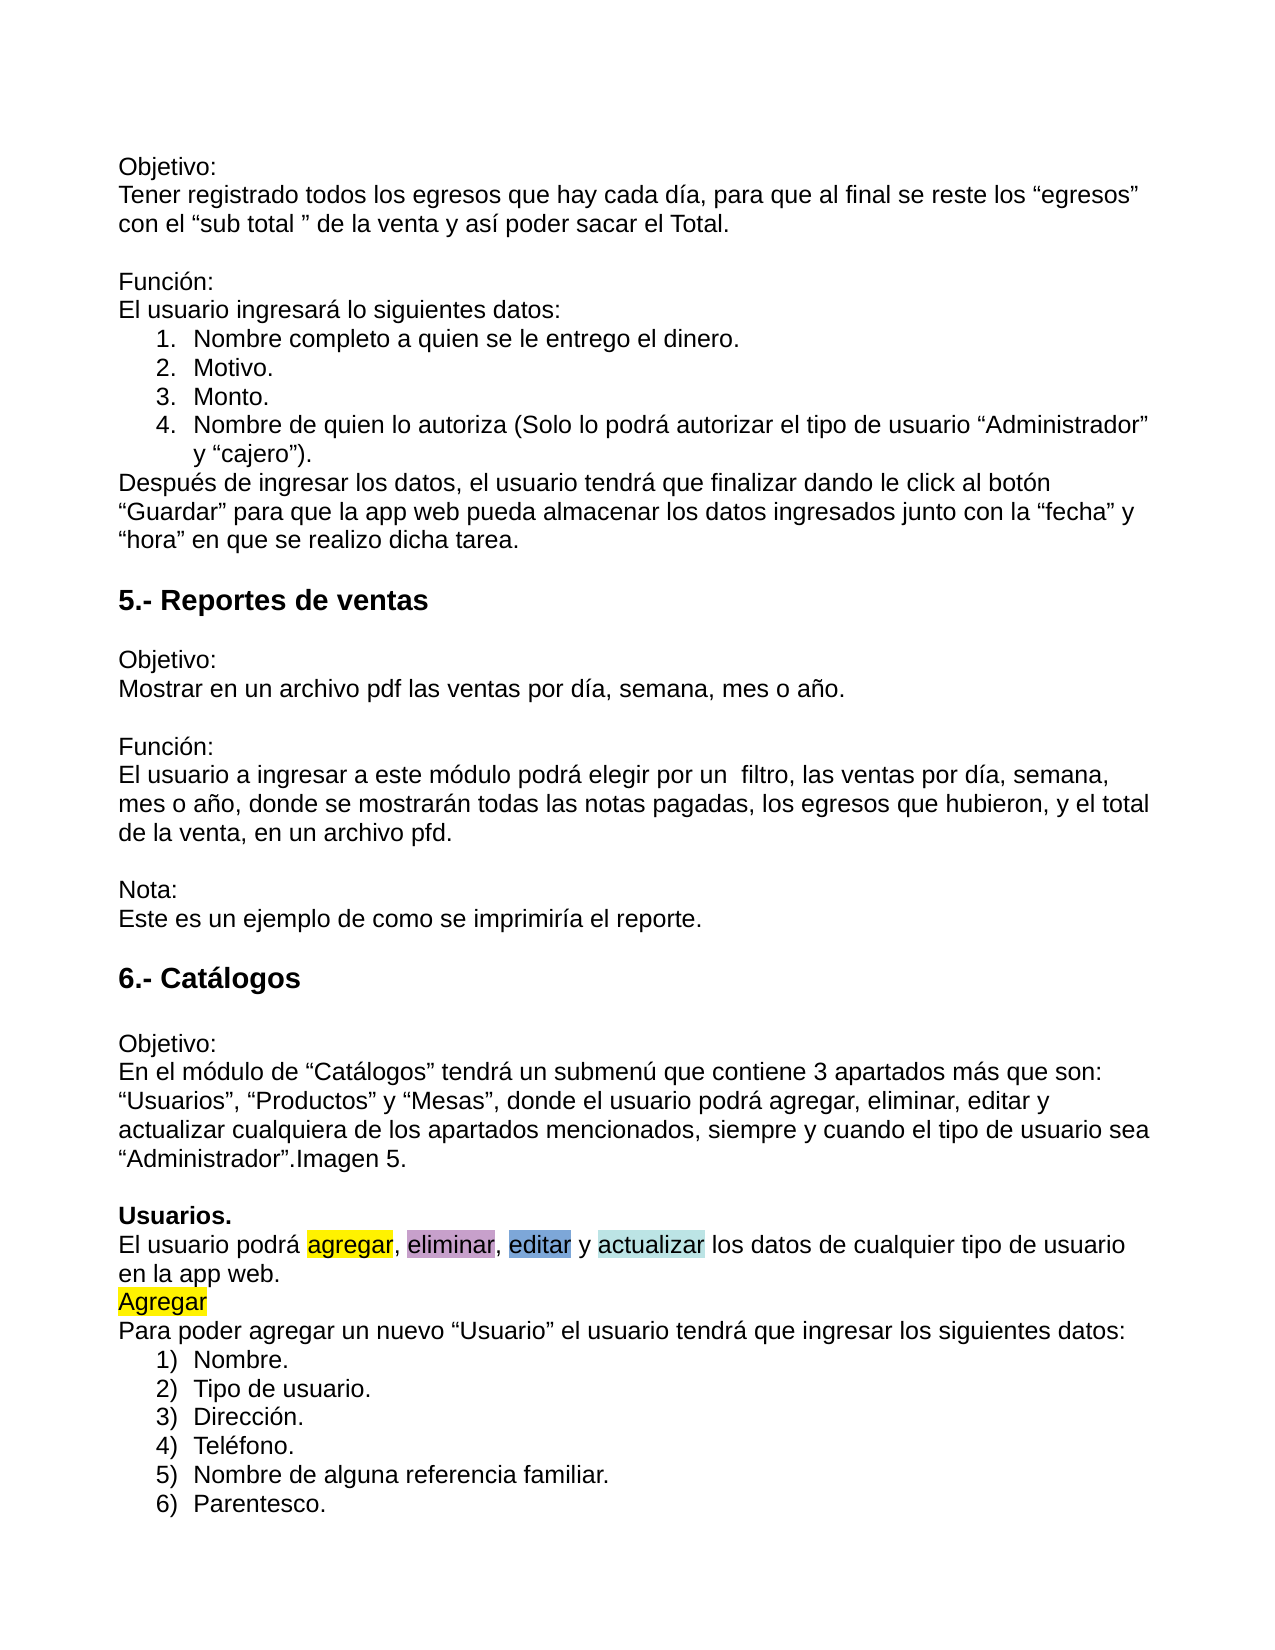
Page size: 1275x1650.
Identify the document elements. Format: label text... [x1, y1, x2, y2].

text El usuario ingresará lo siguientes datos: [118, 295, 1157, 324]
text Agregar [118, 1287, 1157, 1316]
list Dirección. [156, 1402, 1157, 1431]
list Motivo. [156, 353, 1157, 382]
text En el módulo de “Catálogos” tendrá un submenú que contiene 3 apartados más que son: “Usuarios”, “Productos” y “Mesas”, donde el usuario podrá agregar, eliminar, editar y actualizar cualquiera de los apartados mencionados, siempre y cuando el tipo de usuario sea “Administrador”.Imagen 5. [118, 1057, 1157, 1172]
list Nombre. [156, 1345, 1157, 1373]
text Después de ingresar los datos, el usuario tendrá que finalizar dando le click al botón “Guardar” para que la app web pueda almacenar los datos ingresados junto con la “fecha” y “hora” en que se realizo dicha tarea. [118, 468, 1157, 554]
text Tener registrado todos los egresos que hay cada día, para que al final se reste los “egresos” con el “sub total ” de la venta y así poder sacar el Total. [118, 180, 1157, 238]
text Mostrar en un archivo pdf las ventas por día, semana, mes o año. [118, 674, 1157, 703]
text Objetivo: [118, 1028, 1157, 1057]
text 6.- Catálogos [118, 961, 1157, 995]
text Nota: [118, 875, 1157, 904]
list Teléfono. [156, 1431, 1157, 1460]
text 5.- Reportes de ventas [118, 583, 1157, 616]
text Función: [118, 731, 1157, 760]
text El usuario podrá agregar, eliminar, editar y actualizar los datos de cualquier tipo de usuario en la app web. [118, 1230, 1157, 1287]
text Este es un ejemplo de como se imprimiría el reporte. [118, 904, 1157, 933]
text Para poder agregar un nuevo “Usuario” el usuario tendrá que ingresar los siguientes datos: [118, 1316, 1157, 1345]
list Monto. [156, 382, 1157, 410]
text Objetivo: [118, 152, 1157, 180]
text Objetivo: [118, 645, 1157, 674]
list Parentesco. [156, 1488, 1157, 1517]
list Nombre completo a quien se le entrego el dinero. [156, 324, 1157, 353]
text Función: [118, 267, 1157, 295]
list Nombre de alguna referencia familiar. [156, 1460, 1157, 1488]
list Nombre de quien lo autoriza (Solo lo podrá autorizar el tipo de usuario “Administrador” y “cajero”). [156, 410, 1157, 468]
list Tipo de usuario. [156, 1373, 1157, 1402]
text El usuario a ingresar a este módulo podrá elegir por un filtro, las ventas por día, semana, mes o año, donde se mostrarán todas las notas pagadas, los egresos que hubieron, y el total de la venta, en un archivo pfd. [118, 760, 1157, 846]
text Usuarios. [118, 1201, 1157, 1230]
